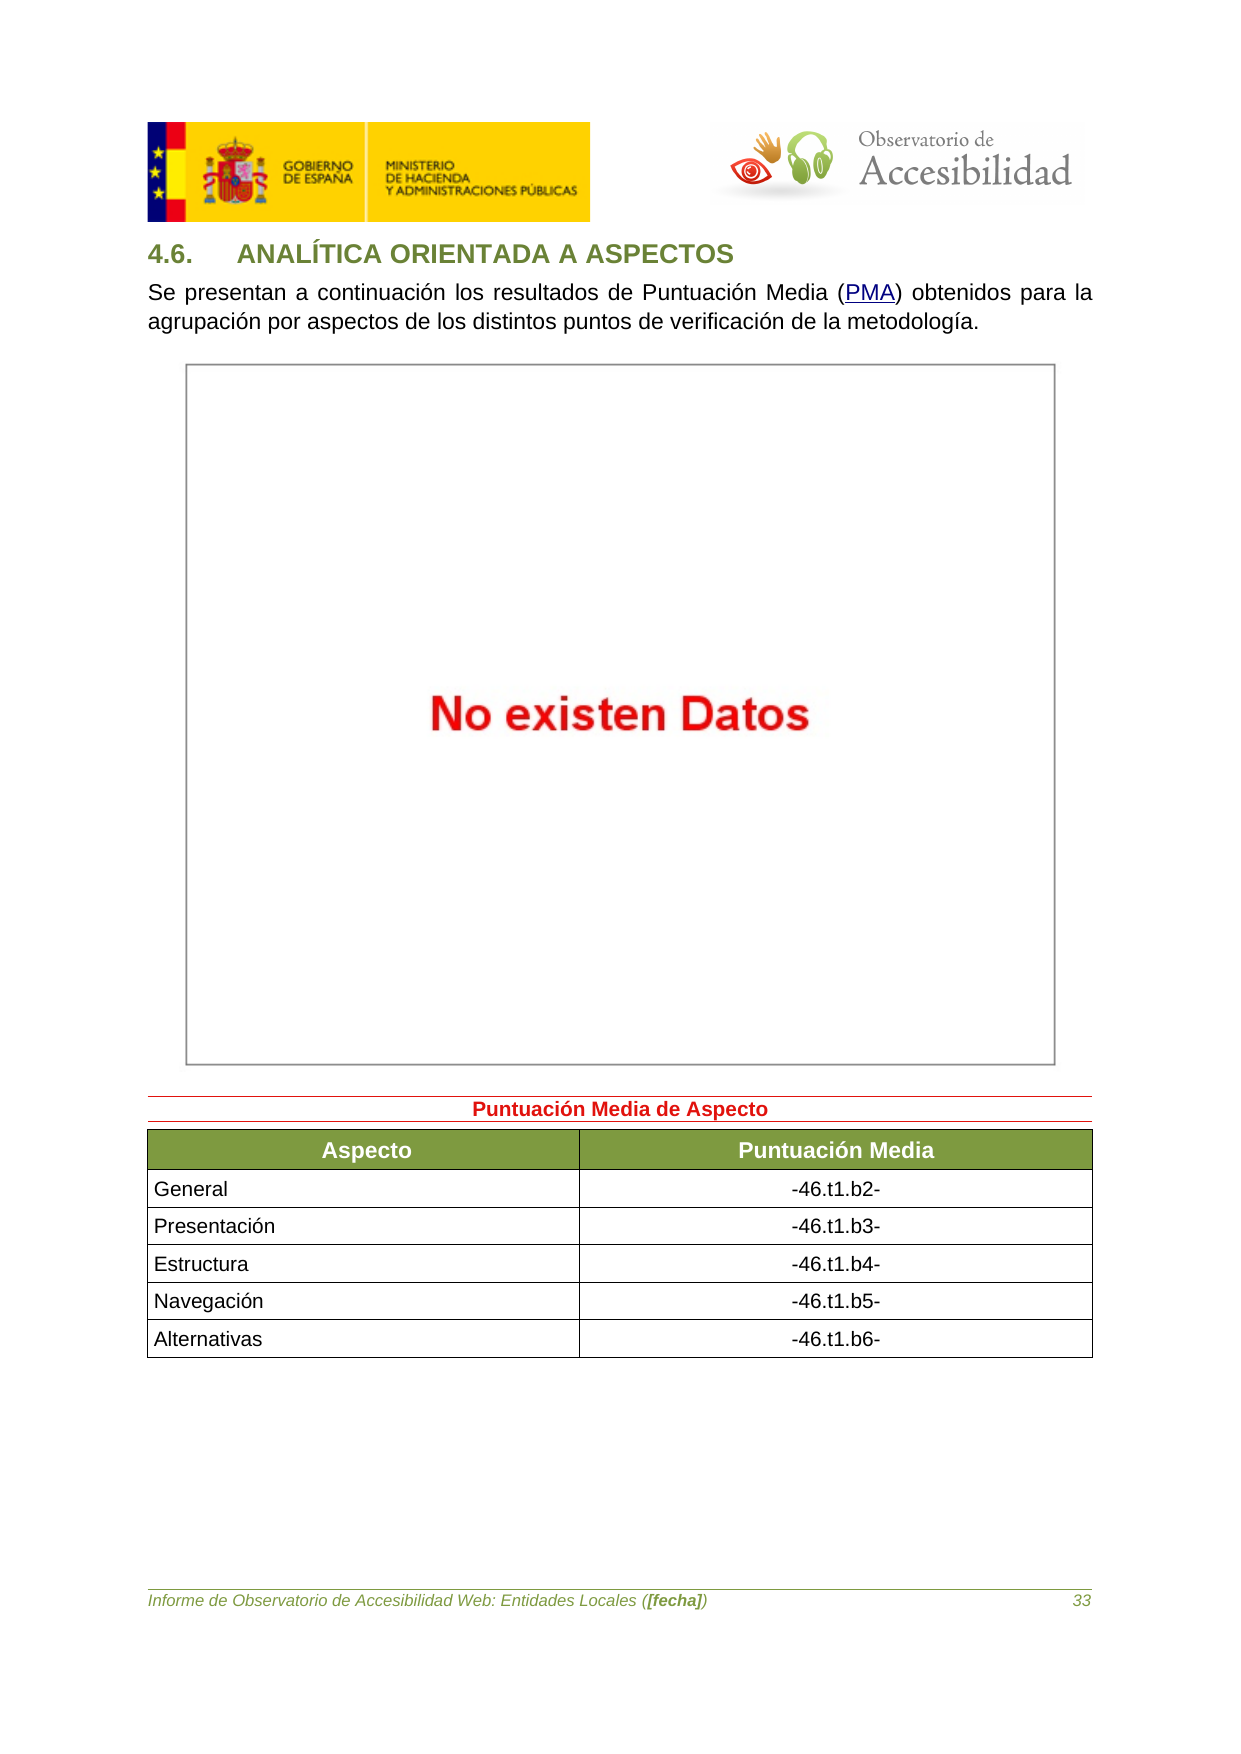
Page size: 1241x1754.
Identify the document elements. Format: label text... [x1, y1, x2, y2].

picture [178, 361, 1062, 1072]
picture [710, 122, 1086, 205]
table_cell Alternativas [148, 1320, 579, 1357]
table_cell -46.t1.b2- [580, 1170, 1092, 1207]
table_cell -46.t1.b5- [580, 1283, 1092, 1319]
table_header Puntuación Media [580, 1130, 1092, 1169]
table_cell General [148, 1170, 579, 1207]
table_cell Estructura [148, 1245, 579, 1282]
text Puntuación Media de Aspecto [148, 1097, 1092, 1121]
table_header Aspecto [148, 1130, 579, 1169]
picture [147, 122, 591, 222]
subtitle Analítica orientada a aspectos [148, 238, 1092, 269]
table_cell Navegación [148, 1283, 579, 1319]
table_cell -46.t1.b3- [580, 1208, 1092, 1244]
table_cell -46.t1.b6- [580, 1320, 1092, 1357]
table_cell Presentación [148, 1208, 579, 1244]
text Se presentan a continuación los resultados de Puntuación Media (PMA) obtenidos para la agrupación por aspectos de los distintos puntos de verificación de la metodología. [148, 279, 1092, 334]
table_cell -46.t1.b4- [580, 1245, 1092, 1282]
